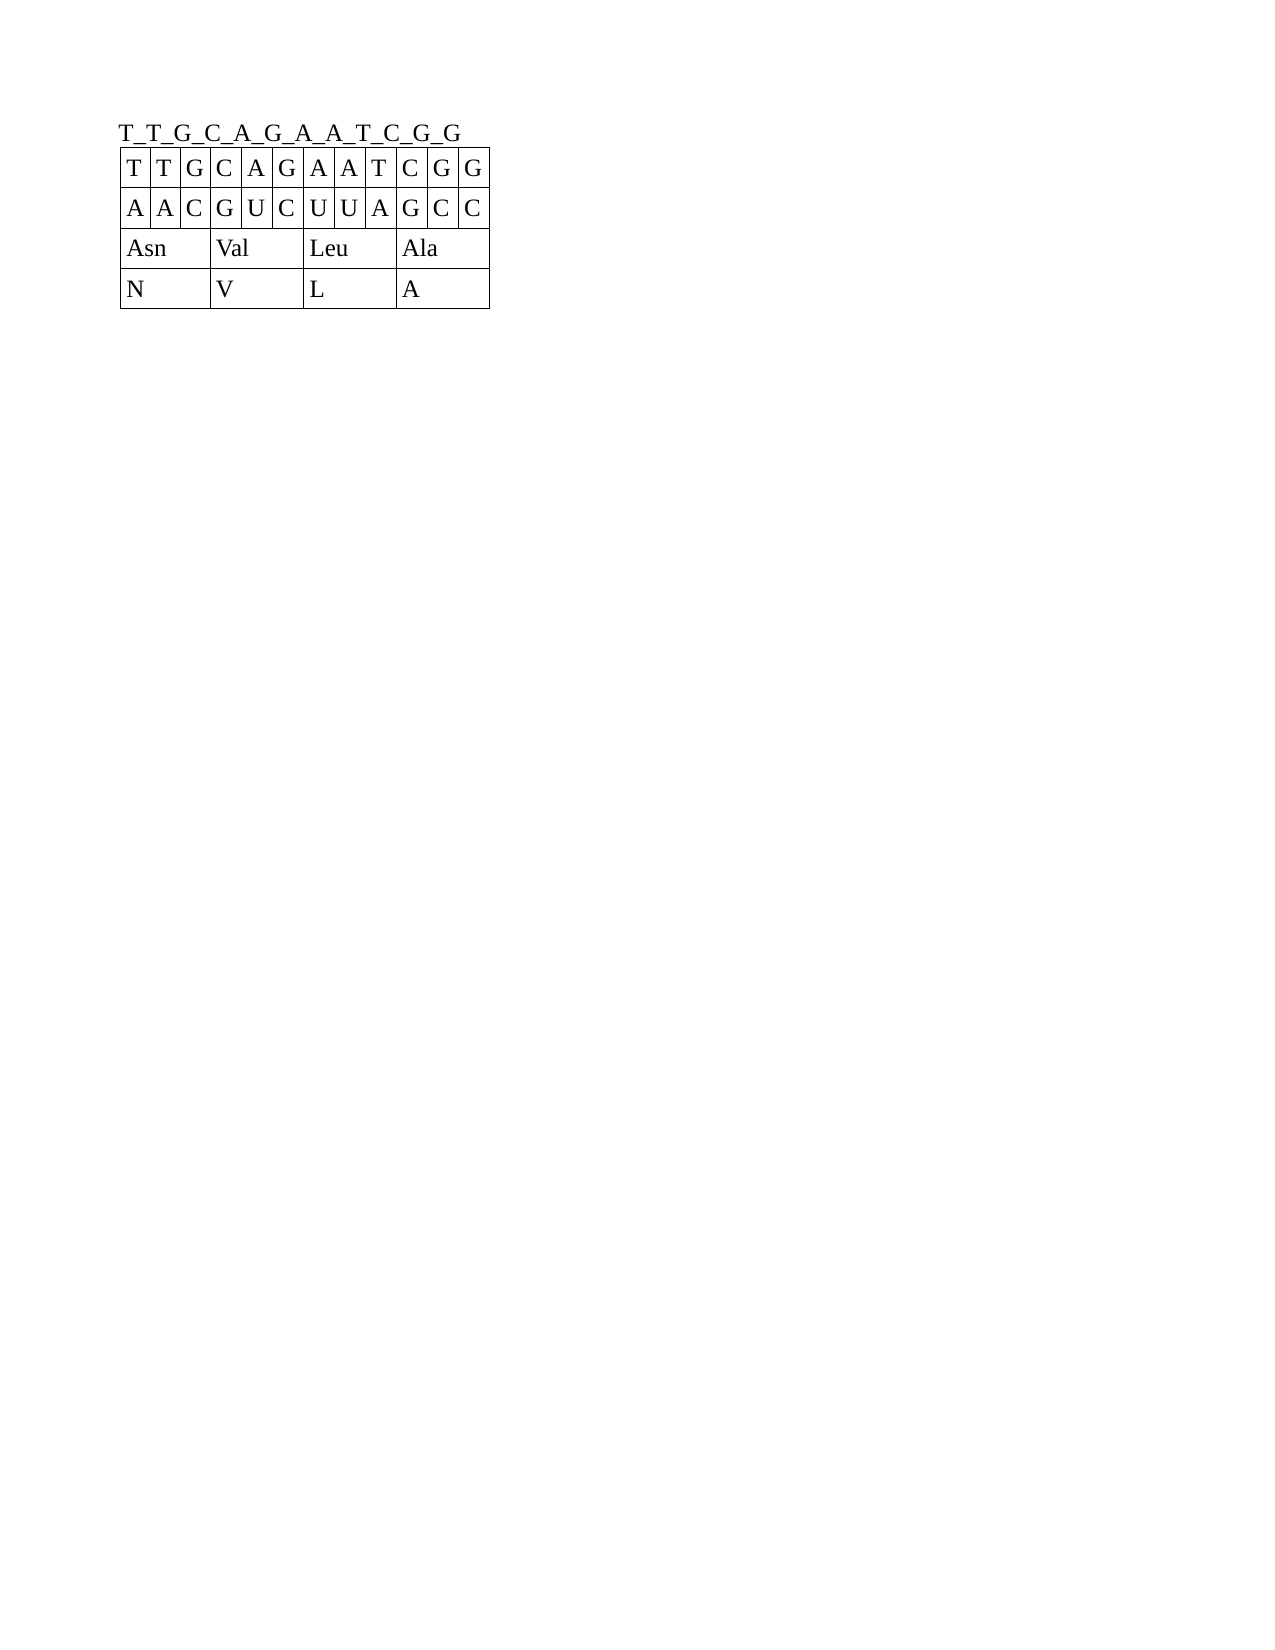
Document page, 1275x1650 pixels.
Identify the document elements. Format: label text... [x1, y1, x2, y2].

table_cell C [428, 188, 458, 227]
table_header G [428, 148, 458, 187]
table_header C [397, 148, 427, 187]
table_header T [151, 148, 180, 187]
table_cell U [304, 188, 334, 227]
table_header A [304, 148, 334, 187]
table_header G [273, 148, 303, 187]
table_header G [181, 148, 210, 187]
table_cell V [211, 269, 303, 308]
table_cell U [335, 188, 365, 227]
table_header T [121, 148, 150, 187]
table_header C [211, 148, 241, 187]
table_cell Val [211, 229, 303, 268]
table_cell G [397, 188, 427, 227]
table_header T [366, 148, 396, 187]
table_header G [459, 148, 489, 187]
table_cell U [242, 188, 272, 227]
table_cell C [181, 188, 210, 227]
table_cell Asn [121, 229, 210, 268]
text T_T_G_C_A_G_A_A_T_C_G_G [118, 118, 1157, 147]
table_cell Leu [304, 229, 396, 268]
table_cell A [397, 269, 489, 308]
table_cell G [211, 188, 241, 227]
table_cell A [366, 188, 396, 227]
table_cell Ala [397, 229, 489, 268]
table_cell N [121, 269, 210, 308]
table_cell C [273, 188, 303, 227]
table_header A [242, 148, 272, 187]
table_cell A [151, 188, 180, 227]
table_cell C [459, 188, 489, 227]
table_cell L [304, 269, 396, 308]
table_cell A [121, 188, 150, 227]
table_header A [335, 148, 365, 187]
